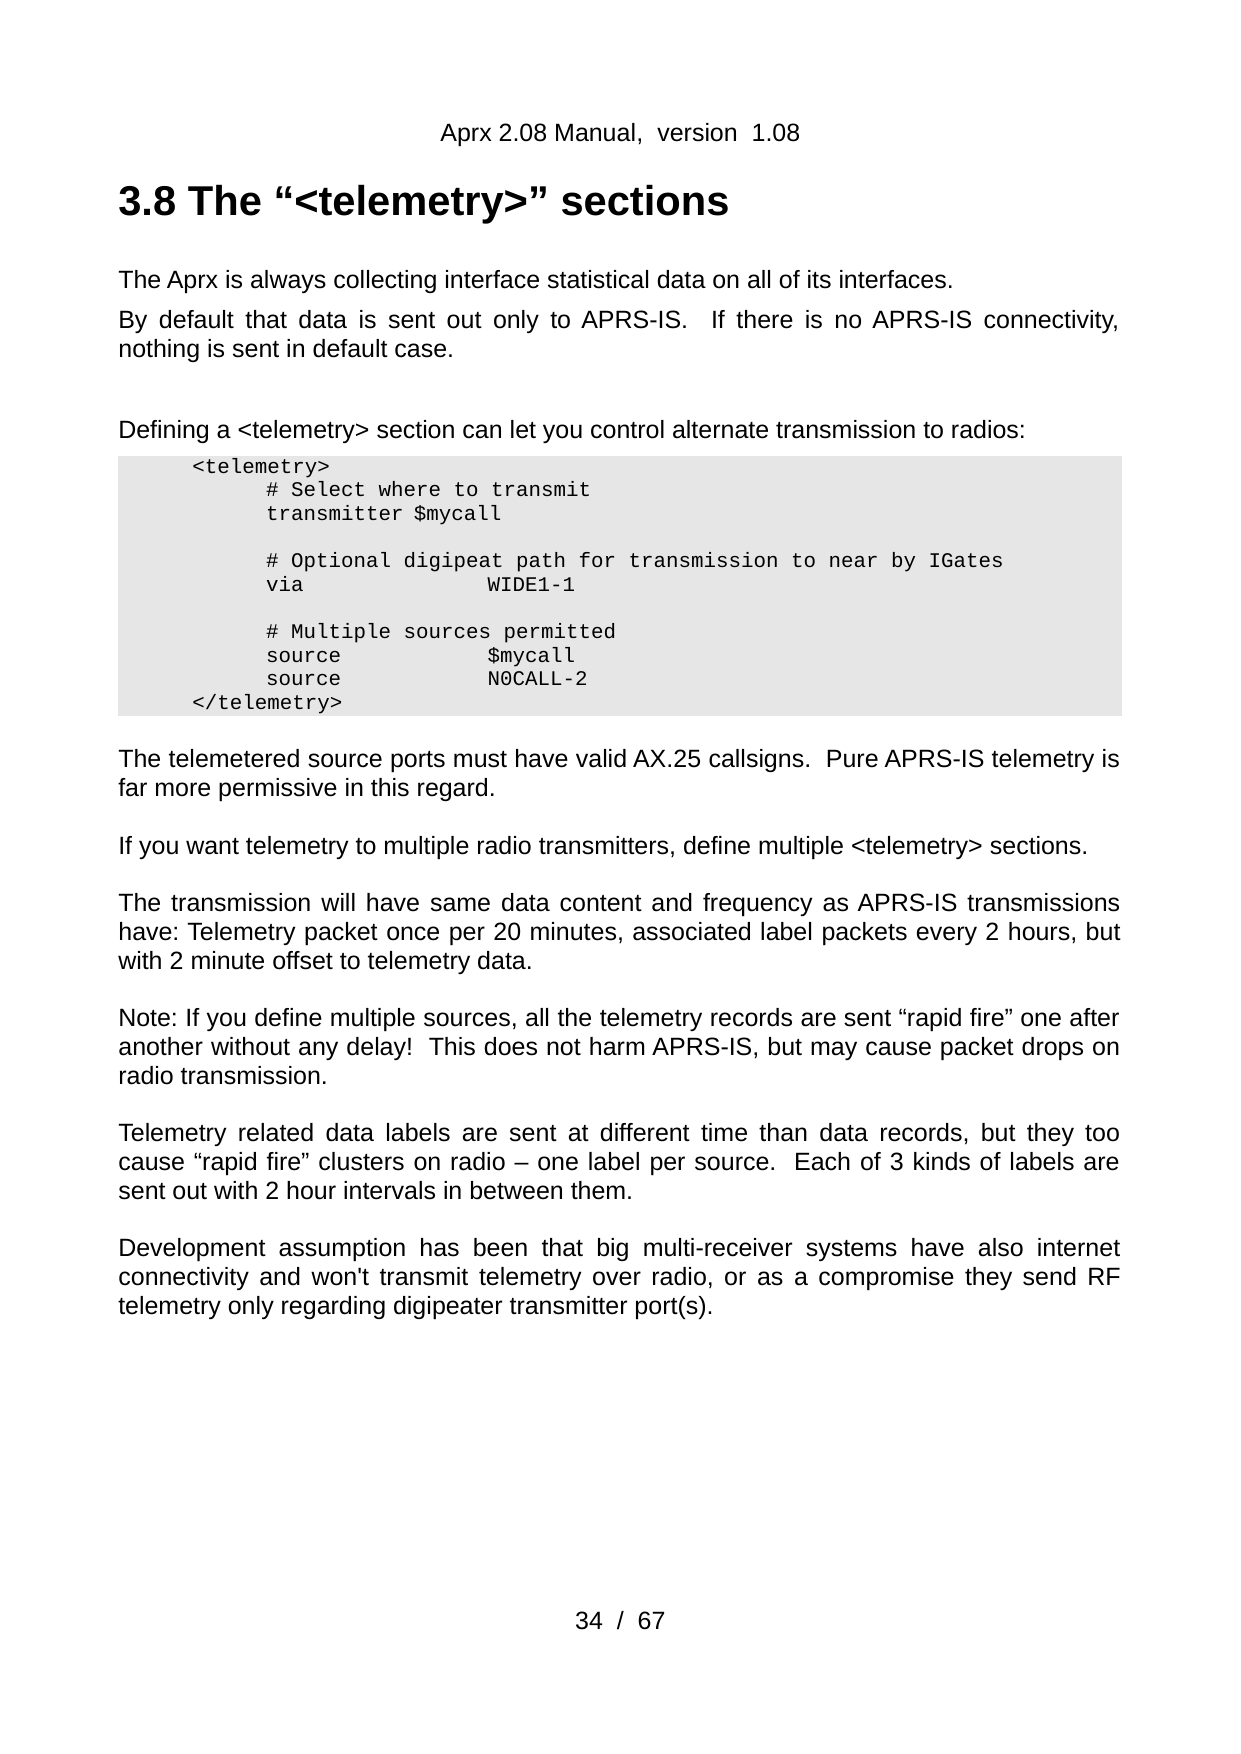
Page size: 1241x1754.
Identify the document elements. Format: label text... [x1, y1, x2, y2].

text The transmission will have same data content and frequency as APRS-IS transmissions have: Telemetry packet once per 20 minutes, associated label packets every 2 hours, but with 2 minute offset to telemetry data. [118, 888, 1122, 974]
text By default that data is sent out only to APRS-IS. If there is no APRS-IS connectivity, nothing is sent in default case. [118, 305, 1122, 363]
text Telemetry related data labels are sent at different time than data records, but they too cause “rapid fire” clusters on radio – one label per source. Each of 3 kinds of labels are sent out with 2 hour intervals in between them. [118, 1118, 1122, 1204]
subtitle The “<telemetry>” sections [118, 176, 1122, 224]
text source $mycall [118, 645, 1122, 668]
text transmitter $mycall [118, 503, 1122, 527]
text </telemetry> [118, 692, 1122, 716]
text The Aprx is always collecting interface statistical data on all of its interfaces. [118, 265, 1122, 293]
text # Optional digipeat path for transmission to near by IGates [118, 550, 1122, 574]
text <telemetry> [118, 456, 1122, 479]
text The telemetered source ports must have valid AX.25 callsigns. Pure APRS-IS telemetry is far more permissive in this regard. [118, 744, 1122, 802]
text Defining a <telemetry> section can let you control alternate transmission to radios: [118, 415, 1122, 444]
text Note: If you define multiple sources, all the telemetry records are sent “rapid fire” one after another without any delay! This does not harm APRS-IS, but may cause packet drops on radio transmission. [118, 1003, 1122, 1089]
text # Multiple sources permitted [118, 621, 1122, 645]
text source N0CALL-2 [118, 668, 1122, 692]
text If you want telemetry to multiple radio transmitters, define multiple <telemetry> sections. [118, 831, 1122, 859]
text Development assumption has been that big multi-receiver systems have also internet connectivity and won't transmit telemetry over radio, or as a compromise they send RF telemetry only regarding digipeater transmitter port(s). [118, 1233, 1122, 1319]
text # Select where to transmit [118, 479, 1122, 503]
text via WIDE1-1 [118, 574, 1122, 597]
